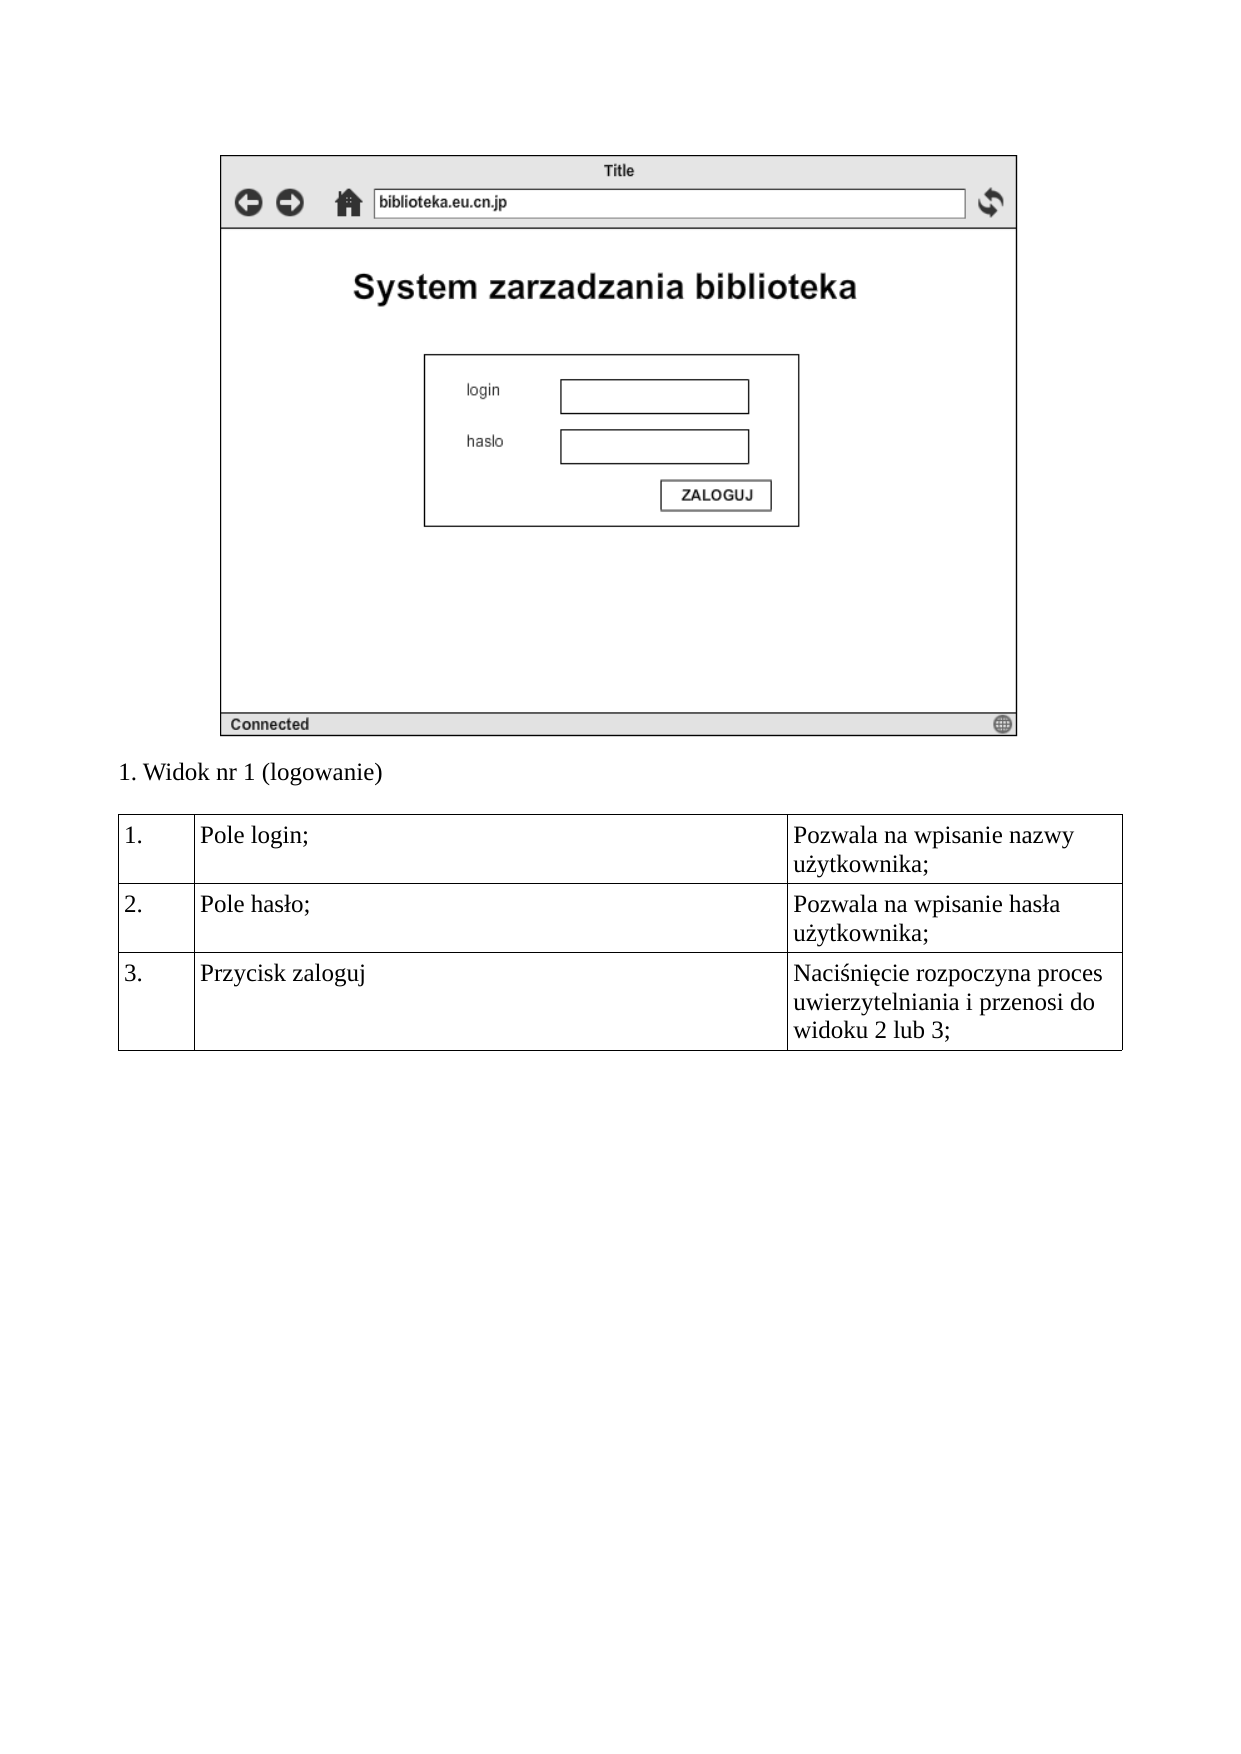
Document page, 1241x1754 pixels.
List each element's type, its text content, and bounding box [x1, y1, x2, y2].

table_cell 3. [119, 953, 194, 1050]
table_cell Pole hasło; [195, 884, 787, 952]
table_header 1. [119, 815, 194, 883]
table_cell Naciśnięcie rozpoczyna proces uwierzytelniania i przenosi do widoku 2 lub 3; [788, 953, 1122, 1050]
table_cell Przycisk zaloguj [195, 953, 787, 1050]
table_header Pole login; [195, 815, 787, 883]
table_cell 2. [119, 884, 194, 952]
text 1. Widok nr 1 (logowanie) [118, 757, 1122, 785]
table_header Pozwala na wpisanie nazwy użytkownika; [788, 815, 1122, 883]
table_cell Pozwala na wpisanie hasła użytkownika; [788, 884, 1122, 952]
picture [220, 155, 1020, 740]
